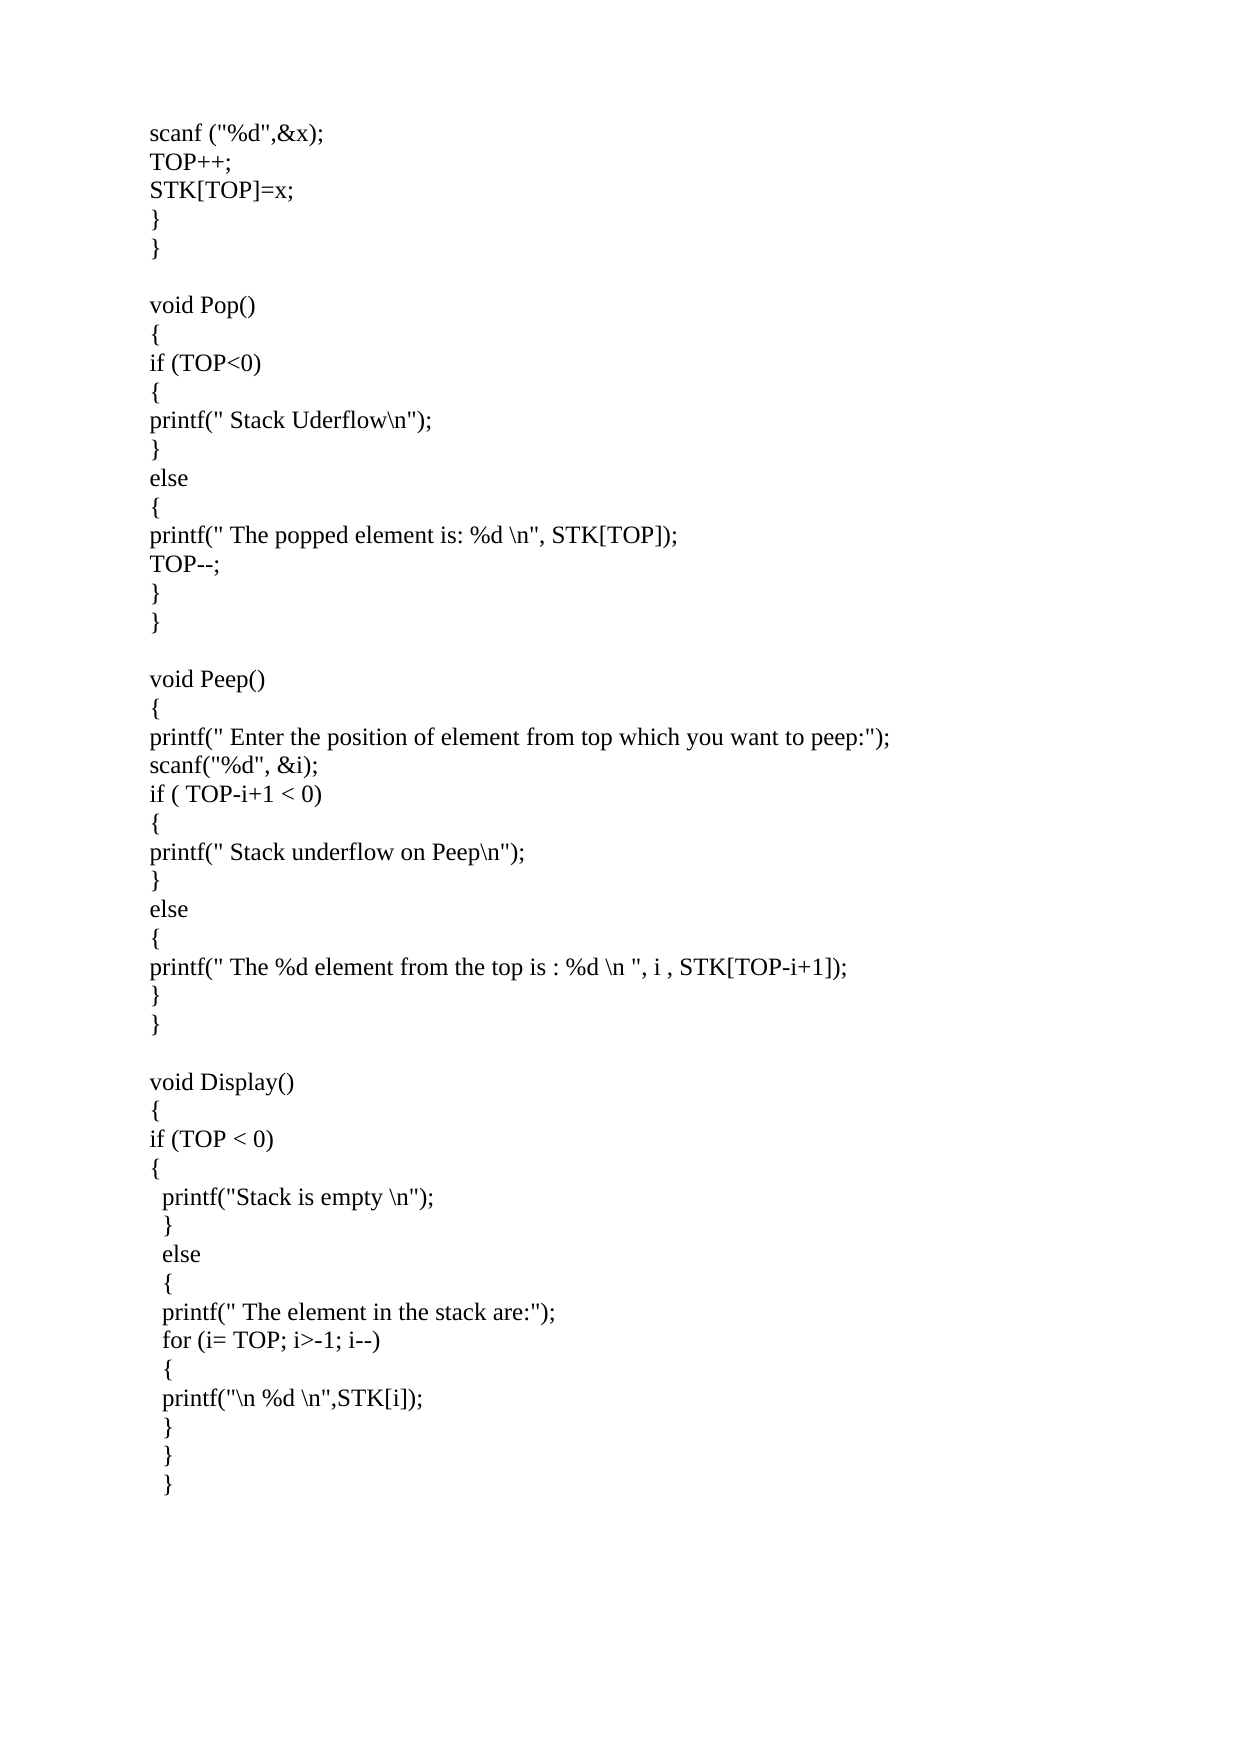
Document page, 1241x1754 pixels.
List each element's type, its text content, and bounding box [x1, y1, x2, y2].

text scanf ("%d",&x); [118, 118, 1122, 147]
text } [118, 1211, 1122, 1239]
text } [118, 1412, 1122, 1441]
text } [118, 981, 1122, 1009]
text { [118, 377, 1122, 406]
text else [118, 894, 1122, 923]
text if (TOP<0) [118, 348, 1122, 377]
text scanf("%d", &i); [118, 751, 1122, 779]
text printf("\n %d \n",STK[i]); [118, 1383, 1122, 1412]
text } [118, 233, 1122, 262]
text printf(" Stack underflow on Peep\n"); [118, 837, 1122, 866]
text { [118, 319, 1122, 348]
text { [118, 923, 1122, 952]
text } [118, 866, 1122, 894]
text TOP--; [118, 549, 1122, 578]
text } [118, 434, 1122, 463]
text void Pop() [118, 291, 1122, 319]
text void Peep() [118, 664, 1122, 693]
text void Display() [118, 1067, 1122, 1096]
text } [118, 1009, 1122, 1038]
text } [118, 1469, 1122, 1498]
text else [118, 1239, 1122, 1268]
text } [118, 1441, 1122, 1469]
text } [118, 607, 1122, 636]
text if ( TOP-i+1 < 0) [118, 779, 1122, 808]
text printf(" Enter the position of element from top which you want to peep:"); [118, 722, 1122, 751]
text { [118, 1268, 1122, 1297]
text printf(" Stack Uderflow\n"); [118, 406, 1122, 434]
text STK[TOP]=x; [118, 176, 1122, 204]
text { [118, 1354, 1122, 1383]
text printf(" The popped element is: %d \n", STK[TOP]); [118, 521, 1122, 549]
text { [118, 1096, 1122, 1124]
text else [118, 463, 1122, 492]
text { [118, 693, 1122, 722]
text } [118, 204, 1122, 233]
text for (i= TOP; i>-1; i--) [118, 1326, 1122, 1354]
text { [118, 492, 1122, 521]
text { [118, 808, 1122, 837]
text } [118, 578, 1122, 607]
text TOP++; [118, 147, 1122, 176]
text { [118, 1153, 1122, 1182]
text printf(" The %d element from the top is : %d \n ", i , STK[TOP-i+1]); [118, 952, 1122, 981]
text printf("Stack is empty \n"); [118, 1182, 1122, 1211]
text if (TOP < 0) [118, 1124, 1122, 1153]
text printf(" The element in the stack are:"); [118, 1297, 1122, 1326]
